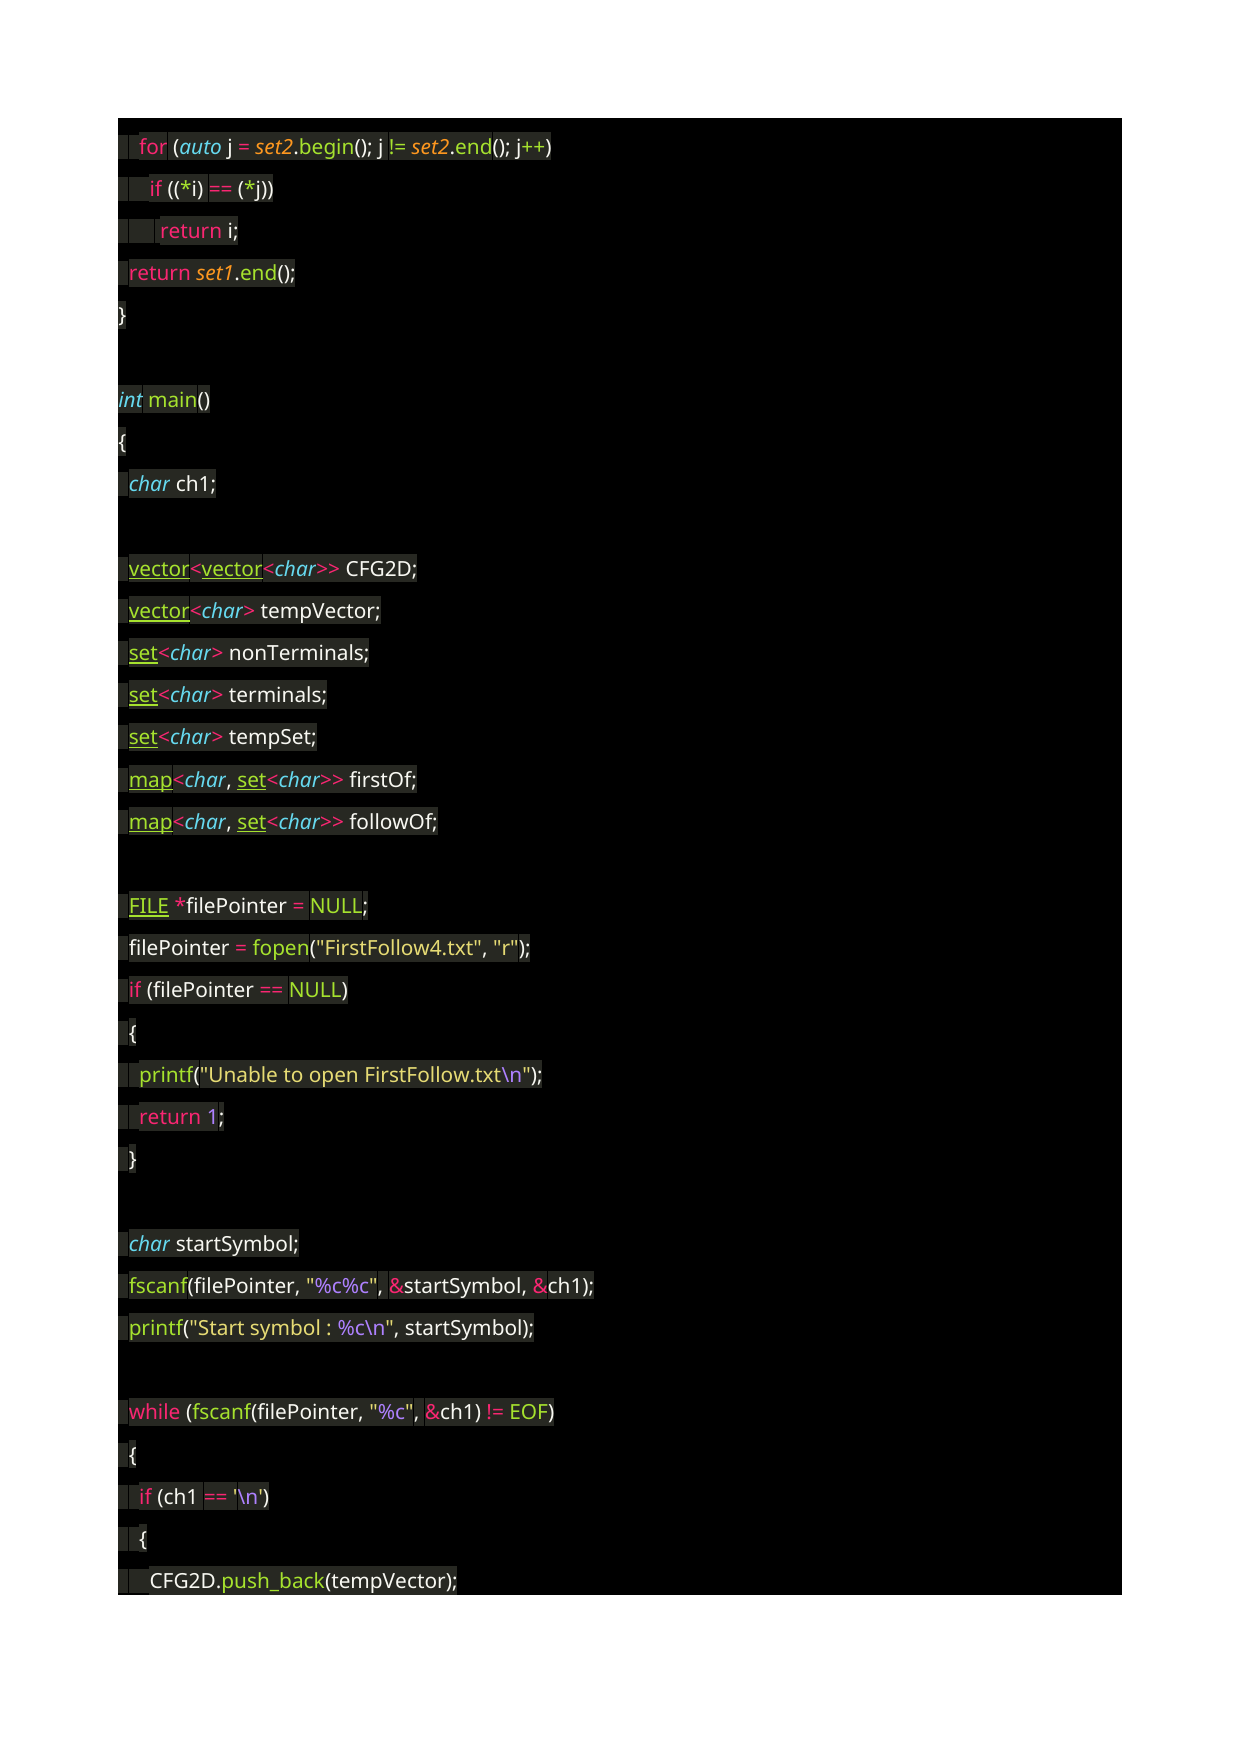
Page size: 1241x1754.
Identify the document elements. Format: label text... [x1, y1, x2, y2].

text { [118, 1510, 1122, 1552]
text vector<char> tempVector; [118, 582, 1122, 624]
text char ch1; [118, 456, 1122, 498]
text while (fscanf(filePointer, "%c", &ch1) != EOF) [118, 1384, 1122, 1426]
text { [118, 1004, 1122, 1046]
text printf("Start symbol : %c\n", startSymbol); [118, 1299, 1122, 1342]
text map<char, set<char>> firstOf; [118, 751, 1122, 793]
text set<char> terminals; [118, 667, 1122, 709]
text if ((*i) == (*j)) [118, 160, 1122, 202]
text int main() [118, 371, 1122, 413]
text return 1; [118, 1088, 1122, 1131]
text CFG2D.push_back(tempVector); [118, 1552, 1122, 1595]
text for (auto j = set2.begin(); j != set2.end(); j++) [118, 118, 1122, 160]
text return set1.end(); [118, 245, 1122, 287]
text return i; [118, 202, 1122, 245]
text if (filePointer == NULL) [118, 962, 1122, 1004]
text printf("Unable to open FirstFollow.txt\n"); [118, 1046, 1122, 1088]
text map<char, set<char>> followOf; [118, 793, 1122, 835]
text filePointer = fopen("FirstFollow4.txt", "r"); [118, 920, 1122, 962]
text { [118, 1426, 1122, 1468]
text { [118, 413, 1122, 456]
text vector<vector<char>> CFG2D; [118, 540, 1122, 582]
text } [118, 287, 1122, 329]
text set<char> nonTerminals; [118, 624, 1122, 667]
text FILE *filePointer = NULL; [118, 877, 1122, 920]
text char startSymbol; [118, 1215, 1122, 1257]
text if (ch1 == '\n') [118, 1468, 1122, 1510]
text } [118, 1131, 1122, 1173]
text fscanf(filePointer, "%c%c", &startSymbol, &ch1); [118, 1257, 1122, 1299]
text set<char> tempSet; [118, 709, 1122, 751]
